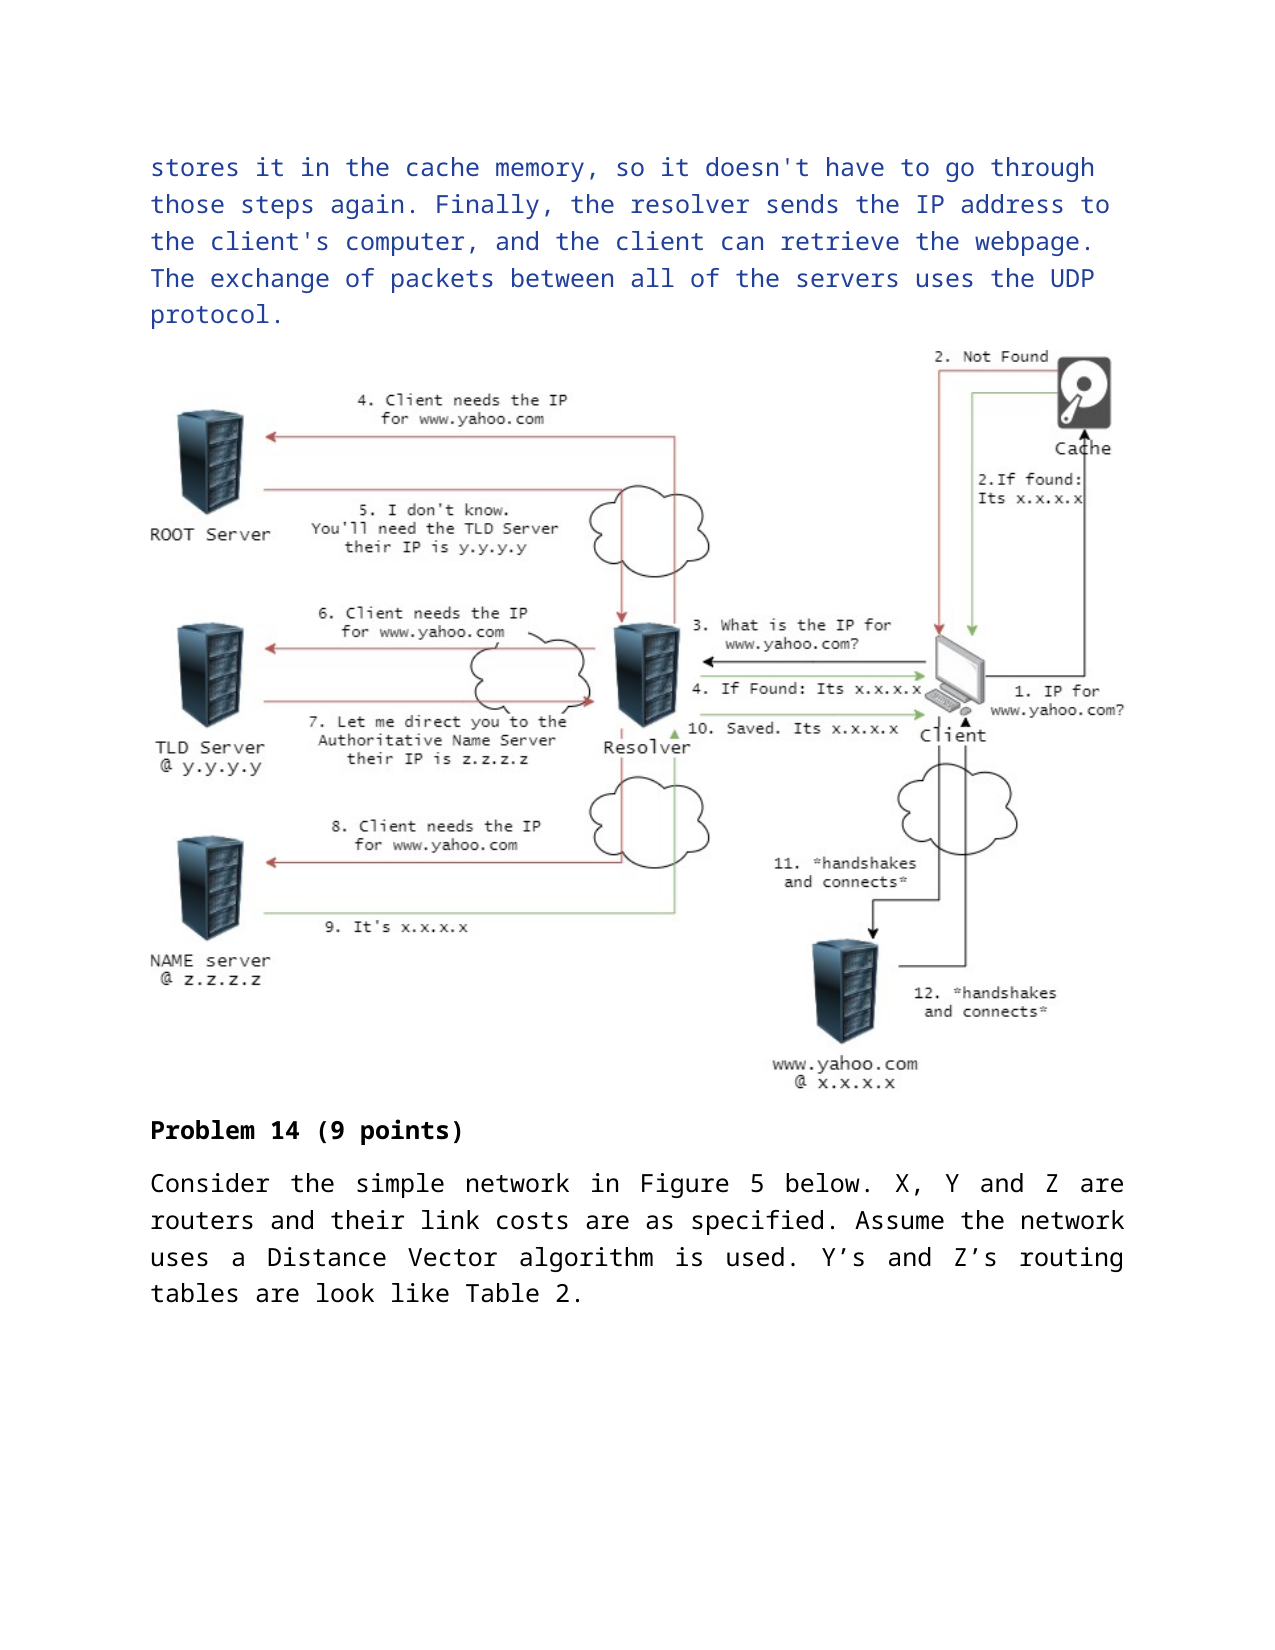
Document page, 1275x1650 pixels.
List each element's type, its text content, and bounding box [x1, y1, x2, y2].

picture [150, 350, 1125, 1091]
text Consider the simple network in Figure 5 below. X, Y and Z are routers and their link costs are as specified. Assume the network uses a Distance Vector algorithm is used. Y’s and Z’s routing tables are look like Table 2. [150, 1166, 1125, 1310]
text Problem 14 (9 points) [150, 1091, 1125, 1146]
text stores it in the cache memory, so it doesn't have to go through those steps again. Finally, the resolver sends the IP address to the client's computer, and the client can retrieve the webpage. The exchange of packets between all of the servers uses the UDP protocol. [150, 150, 1125, 331]
